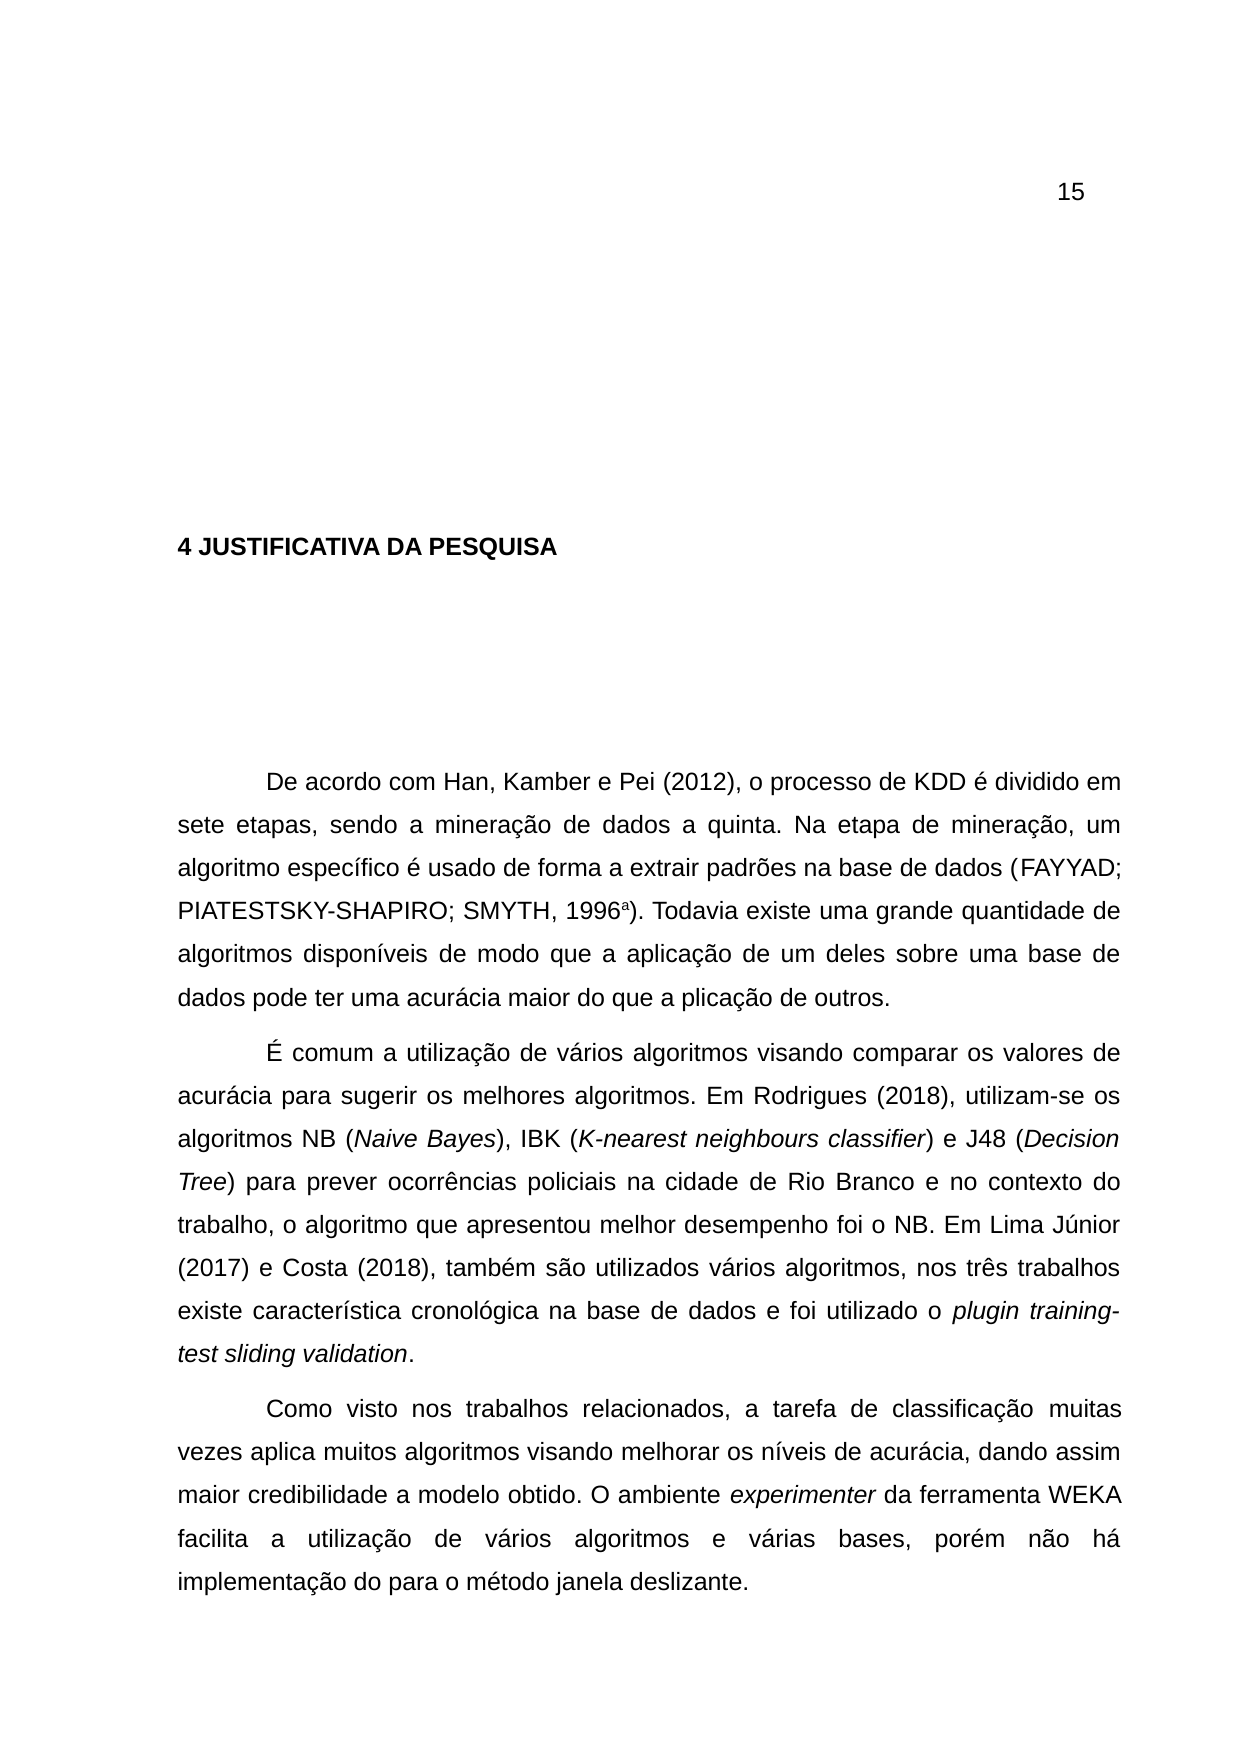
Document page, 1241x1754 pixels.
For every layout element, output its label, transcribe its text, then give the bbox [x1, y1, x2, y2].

text De acordo com Han, Kamber e Pei (2012), o processo de KDD é dividido em sete etapas, sendo a mineração de dados a quinta. Na etapa de mineração, um algoritmo específico é usado de forma a extrair padrões na base de dados (FAYYAD; PIATESTSKY-SHAPIRO; SMYTH, 1996a). Todavia existe uma grande quantidade de algoritmos disponíveis de modo que a aplicação de um deles sobre uma base de dados pode ter uma acurácia maior do que a plicação de outros. [177, 767, 1122, 1011]
text 4 JUSTIFICATIVA DA PESQUISA [177, 532, 1122, 560]
text É comum a utilização de vários algoritmos visando comparar os valores de acurácia para sugerir os melhores algoritmos. Em Rodrigues (2018), utilizam-se os algoritmos NB (Naive Bayes), IBK (K-nearest neighbours classifier) e J48 (Decision Tree) para prever ocorrências policiais na cidade de Rio Branco e no contexto do trabalho, o algoritmo que apresentou melhor desempenho foi o NB. Em Lima Júnior (2017) e Costa (2018), também são utilizados vários algoritmos, nos três trabalhos existe característica cronológica na base de dados e foi utilizado o plugin training-test sliding validation. [177, 1037, 1122, 1368]
text Como visto nos trabalhos relacionados, a tarefa de classificação muitas vezes aplica muitos algoritmos visando melhorar os níveis de acurácia, dando assim maior credibilidade a modelo obtido. O ambiente experimenter da ferramenta WEKA facilita a utilização de vários algoritmos e várias bases, porém não há implementação do para o método janela deslizante. [177, 1394, 1122, 1596]
